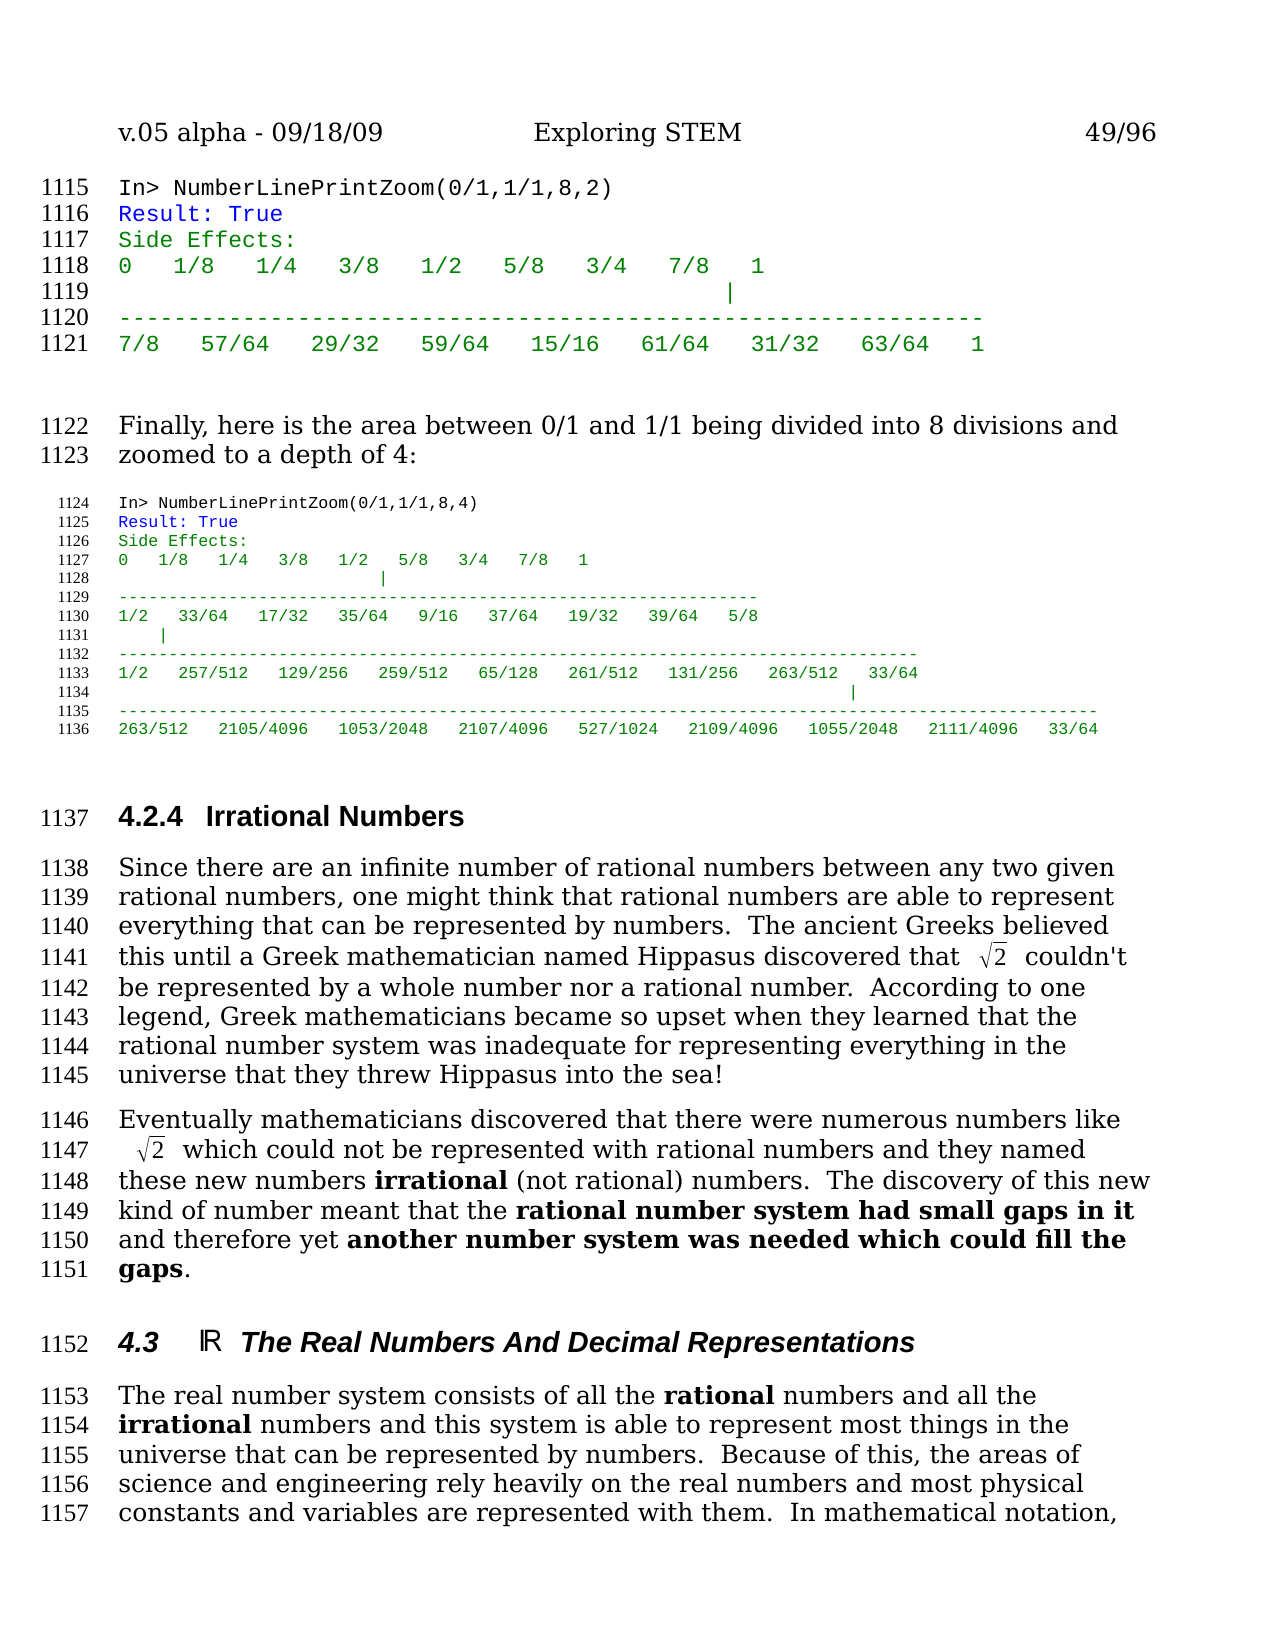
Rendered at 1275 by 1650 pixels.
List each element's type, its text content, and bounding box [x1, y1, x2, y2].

text 1/2 257/512 129/256 259/512 65/128 261/512 131/256 263/512 33/64 [118, 664, 1157, 683]
subtitle Irrational Numbers [118, 799, 1157, 832]
text 0 1/8 1/4 3/8 1/2 5/8 3/4 7/8 1 [118, 254, 1157, 281]
text Eventually mathematicians discovered that there were numerous numbers likewhich could not be represented with rational numbers and they named these new numbers irrational (not rational) numbers. The discovery of this new kind of number meant that the rational number system had small gaps in it and therefore yet another number system was needed which could fill the gaps. [118, 1105, 1157, 1284]
text 0 1/8 1/4 3/8 1/2 5/8 3/4 7/8 1 [118, 551, 1157, 570]
text Side Effects: [118, 229, 1157, 254]
text -------------------------------------------------------------------------------------------------- [118, 702, 1157, 721]
text In> NumberLinePrintZoom(0/1,1/1,8,4) [118, 495, 1157, 513]
text 7/8 57/64 29/32 59/64 15/16 61/64 31/32 63/64 1 [118, 332, 1157, 358]
text | [118, 683, 1157, 702]
text Side Effects: [118, 532, 1157, 551]
text | [118, 627, 1157, 646]
text ---------------------------------------------------------------- [118, 589, 1157, 608]
text 1/2 33/64 17/32 35/64 9/16 37/64 19/32 39/64 5/8 [118, 608, 1157, 627]
text The real number system consists of all the rational numbers and all the irrational numbers and this system is able to represent most things in the universe that can be represented by numbers. Because of this, the areas of science and engineering rely heavily on the real numbers and most physical constants and variables are represented with them. In mathematical notation, [118, 1381, 1157, 1527]
text 263/512 2105/4096 1053/2048 2107/4096 527/1024 2109/4096 1055/2048 2111/4096 33/64 [118, 721, 1157, 740]
text Result: True [118, 513, 1157, 532]
text | [118, 281, 1157, 306]
text -------------------------------------------------------------------------------- [118, 646, 1157, 664]
subtitle The Real Numbers And Decimal Representations [118, 1323, 1157, 1360]
text --------------------------------------------------------------- [118, 306, 1157, 332]
text In> NumberLinePrintZoom(0/1,1/1,8,2) [118, 177, 1157, 203]
text Result: True [118, 203, 1157, 229]
text Finally, here is the area between 0/1 and 1/1 being divided into 8 divisions and zoomed to a depth of 4: [118, 411, 1157, 470]
text | [118, 570, 1157, 589]
text Since there are an infinite number of rational numbers between any two given rational numbers, one might think that rational numbers are able to represent everything that can be represented by numbers. The ancient Greeks believed this until a Greek mathematician named Hippasus discovered thatcouldn't be represented by a whole number nor a rational number. According to one legend, Greek mathematicians became so upset when they learned that the rational number system was inadequate for representing everything in the universe that they threw Hippasus into the sea! [118, 853, 1157, 1090]
